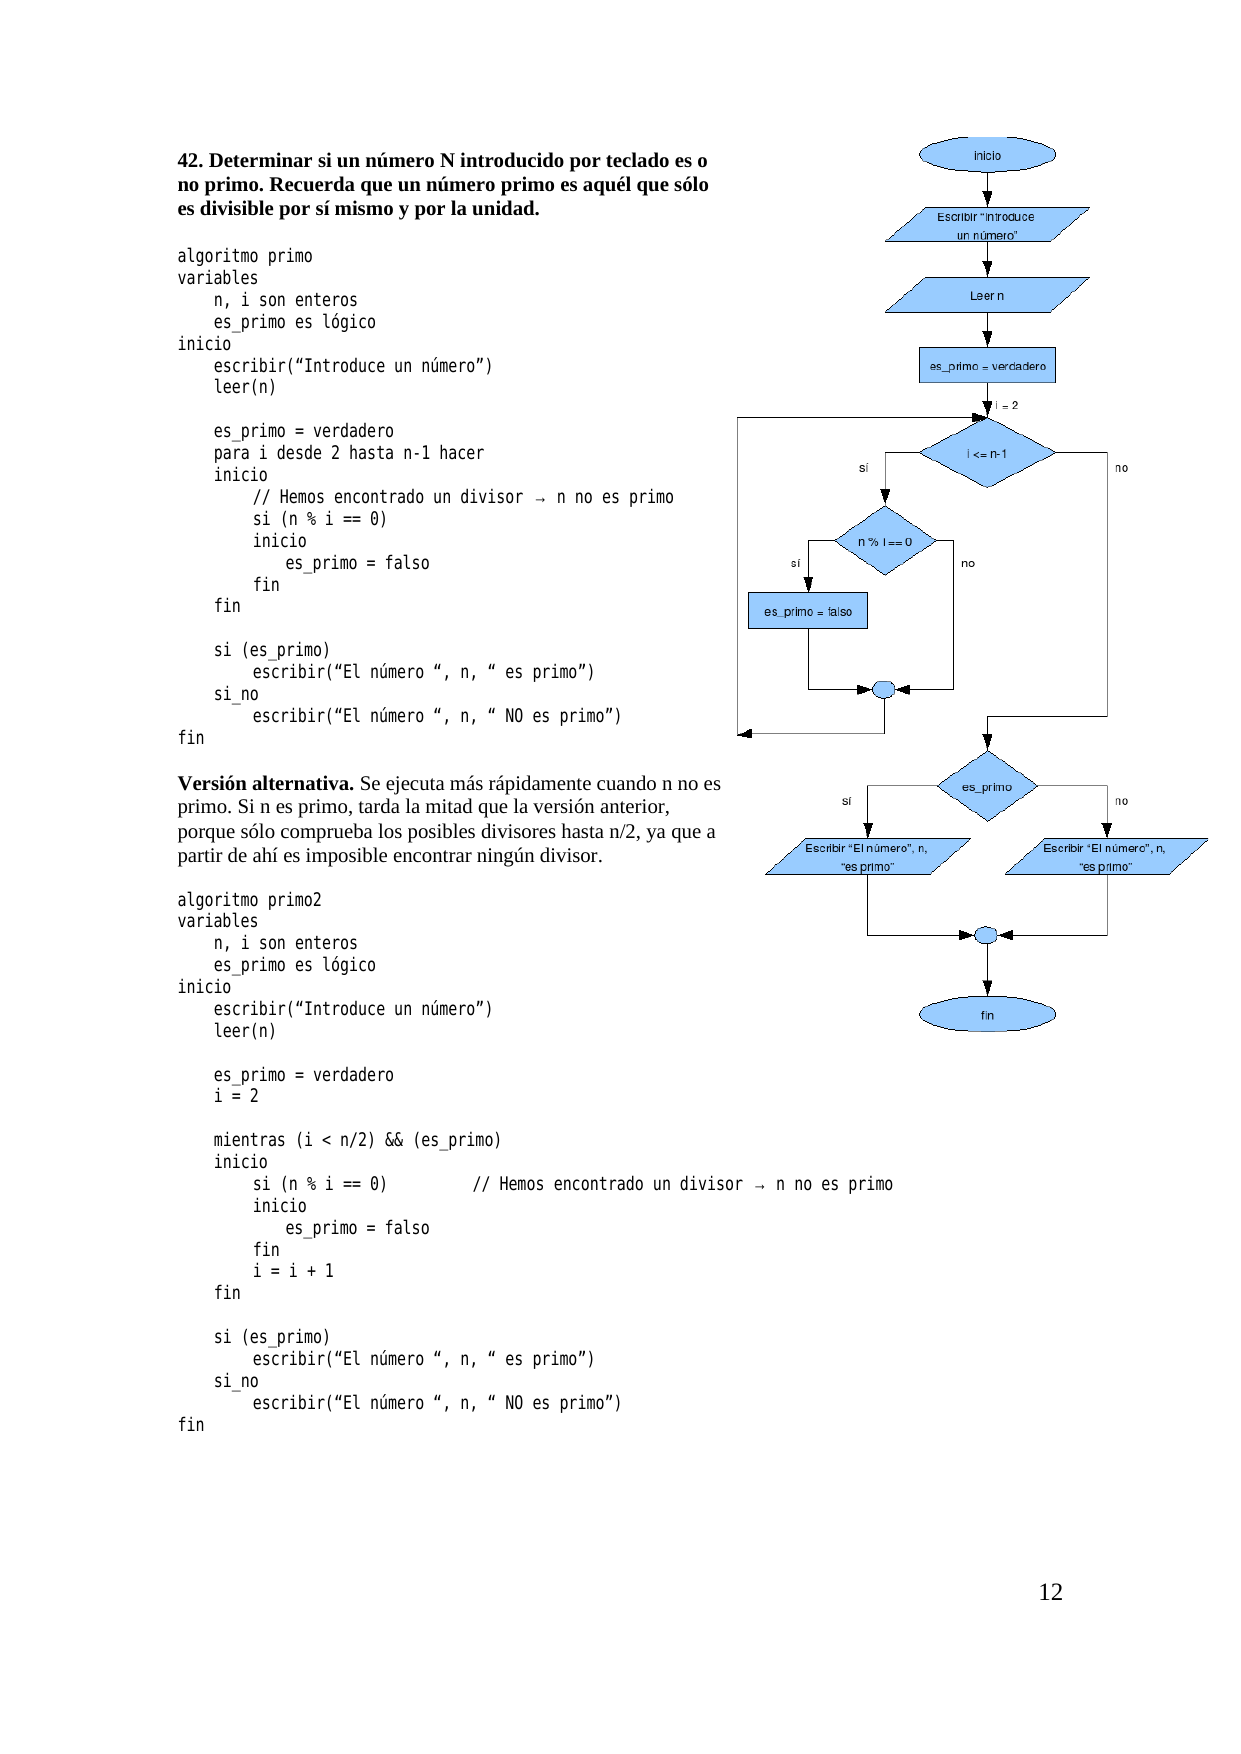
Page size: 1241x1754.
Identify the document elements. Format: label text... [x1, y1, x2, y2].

text n, i son enteros [177, 932, 728, 954]
text leer(n) [177, 1020, 1063, 1042]
text si_no [177, 683, 728, 705]
text inicio [177, 976, 728, 998]
text inicio [177, 464, 728, 486]
text escribir(“Introduce un número”) [177, 355, 728, 377]
text Versión alternativa. Se ejecuta más rápidamente cuando n no es primo. Si n es primo, tarda la mitad que la versión anterior, porque sólo comprueba los posibles divisores hasta n/2, ya que a partir de ahí es imposible encontrar ningún divisor. [177, 770, 728, 867]
text escribir(“Introduce un número”) [177, 998, 728, 1020]
text es_primo = falso [177, 1217, 1063, 1239]
text si (n % i == 0) // Hemos encontrado un divisor → n no es primo [177, 1173, 1063, 1195]
text i = i + 1 [177, 1261, 1063, 1282]
text es_primo = verdadero [177, 1063, 1063, 1085]
text // Hemos encontrado un divisor → n no es primo [177, 486, 728, 508]
text es_primo es lógico [177, 954, 728, 976]
picture [728, 137, 1209, 1032]
text inicio [177, 1195, 1063, 1217]
text 42. Determinar si un número N introducido por teclado es o no primo. Recuerda que un número primo es aquél que sólo es divisible por sí mismo y por la unidad. [177, 148, 728, 220]
text algoritmo primo [177, 245, 728, 267]
text inicio [177, 333, 728, 355]
text escribir(“El número “, n, “ es primo”) [177, 661, 728, 683]
text si (es_primo) [177, 639, 728, 661]
text fin [177, 727, 728, 748]
text escribir(“El número “, n, “ NO es primo”) [177, 705, 728, 727]
text es_primo es lógico [177, 311, 728, 333]
text es_primo = verdadero [177, 420, 728, 442]
text variables [177, 910, 728, 932]
text algoritmo primo2 [177, 888, 728, 910]
text mientras (i < n/2) && (es_primo) [177, 1129, 1063, 1151]
text variables [177, 267, 728, 289]
text fin [177, 1282, 1063, 1304]
text fin [177, 573, 728, 595]
text leer(n) [177, 377, 728, 398]
text escribir(“El número “, n, “ NO es primo”) [177, 1392, 1063, 1414]
text si (n % i == 0) [177, 508, 728, 530]
text i = 2 [177, 1085, 1063, 1107]
text fin [177, 1414, 1063, 1436]
text si_no [177, 1370, 1063, 1392]
text es_primo = falso [177, 552, 728, 573]
text inicio [177, 1151, 1063, 1173]
text si (es_primo) [177, 1326, 1063, 1348]
text fin [177, 595, 728, 617]
text n, i son enteros [177, 289, 728, 311]
text escribir(“El número “, n, “ es primo”) [177, 1348, 1063, 1370]
text inicio [177, 530, 728, 552]
text para i desde 2 hasta n-1 hacer [177, 442, 728, 464]
text fin [177, 1239, 1063, 1261]
